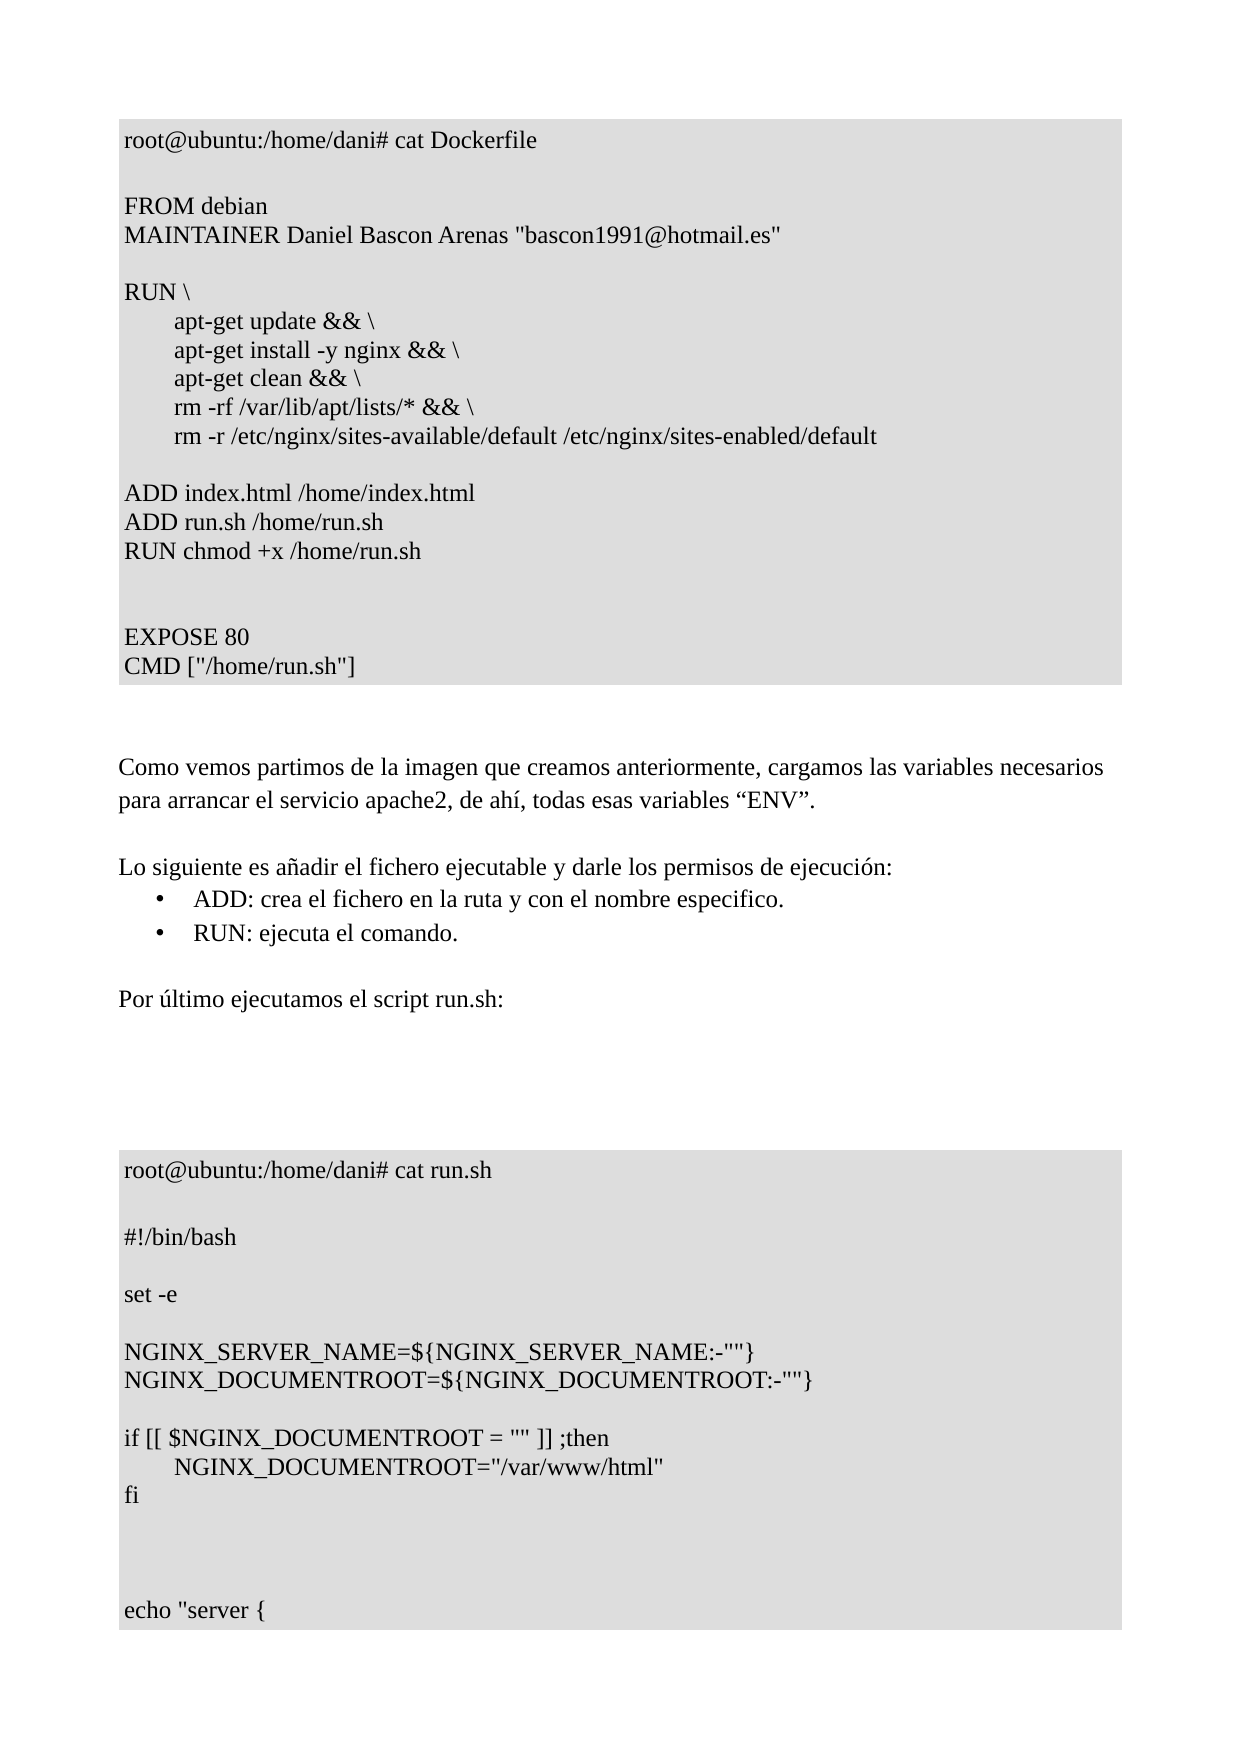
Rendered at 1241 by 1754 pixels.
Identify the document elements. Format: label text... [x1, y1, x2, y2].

list RUN: ejecuta el comando. [156, 918, 1122, 946]
table_header root@ubuntu:/home/dani# cat Dockerfile FROM debian MAINTAINER Daniel Bascon Arenas "bascon1991@hotmail.es" RUN \ apt-get update && \ apt-get install -y nginx && \ apt-get clean && \ rm -rf /var/lib/apt/lists/* && \ rm -r /etc/nginx/sites-available/default /etc/nginx/sites-enabled/default ADD index.html /home/index.html ADD run.sh /home/run.sh RUN chmod +x /home/run.sh EXPOSE 80 CMD ["/home/run.sh"] [119, 119, 1122, 685]
table_header root@ubuntu:/home/dani# cat run.sh #!/bin/bash set -e NGINX_SERVER_NAME=${NGINX_SERVER_NAME:-""} NGINX_DOCUMENTROOT=${NGINX_DOCUMENTROOT:-""} if [[ $NGINX_DOCUMENTROOT = "" ]] ;then NGINX_DOCUMENTROOT="/var/www/html" fi echo "server { [119, 1150, 1122, 1630]
list ADD: crea el fichero en la ruta y con el nombre especifico. [156, 884, 1122, 913]
text Lo siguiente es añadir el fichero ejecutable y darle los permisos de ejecución: [118, 852, 1122, 880]
text Como vemos partimos de la imagen que creamos anteriormente, cargamos las variables necesarios para arrancar el servicio apache2, de ahí, todas esas variables “ENV”. [118, 752, 1122, 814]
text Por último ejecutamos el script run.sh: [118, 984, 1122, 1012]
